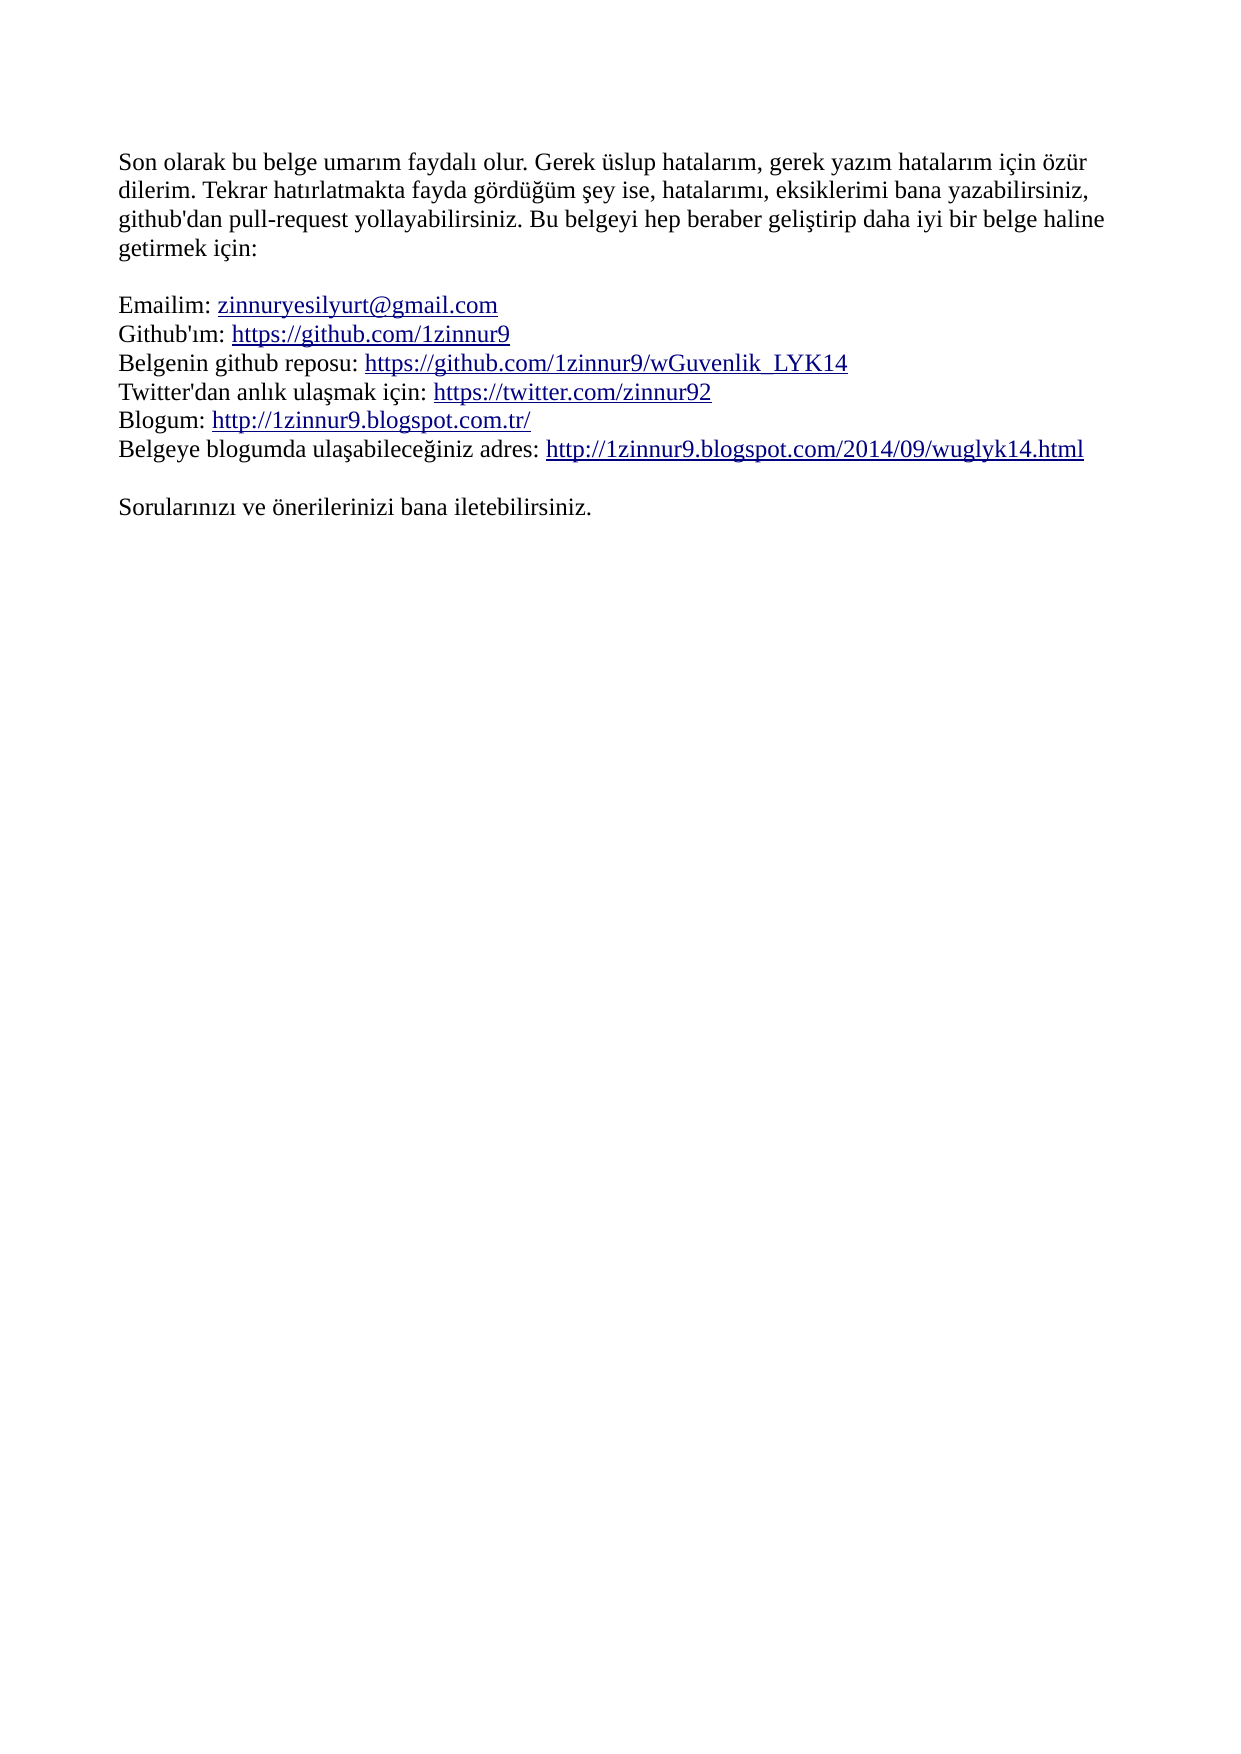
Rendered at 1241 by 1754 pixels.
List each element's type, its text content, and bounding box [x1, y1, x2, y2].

text Github'ım: https://github.com/1zinnur9 [118, 319, 1122, 348]
text Twitter'dan anlık ulaşmak için: https://twitter.com/zinnur92 [118, 377, 1122, 406]
text Emailim: zinnuryesilyurt@gmail.com [118, 291, 1122, 319]
text Belgenin github reposu: https://github.com/1zinnur9/wGuvenlik_LYK14 [118, 348, 1122, 377]
text Son olarak bu belge umarım faydalı olur. Gerek üslup hatalarım, gerek yazım hatalarım için özür dilerim. Tekrar hatırlatmakta fayda gördüğüm şey ise, hatalarımı, eksiklerimi bana yazabilirsiniz, github'dan pull-request yollayabilirsiniz. Bu belgeyi hep beraber geliştirip daha iyi bir belge haline getirmek için: [118, 147, 1122, 262]
text Belgeye blogumda ulaşabileceğiniz adres: http://1zinnur9.blogspot.com/2014/09/wuglyk14.html [118, 434, 1122, 463]
text Blogum: http://1zinnur9.blogspot.com.tr/ [118, 406, 1122, 434]
text Sorularınızı ve önerilerinizi bana iletebilirsiniz. [118, 492, 1122, 521]
